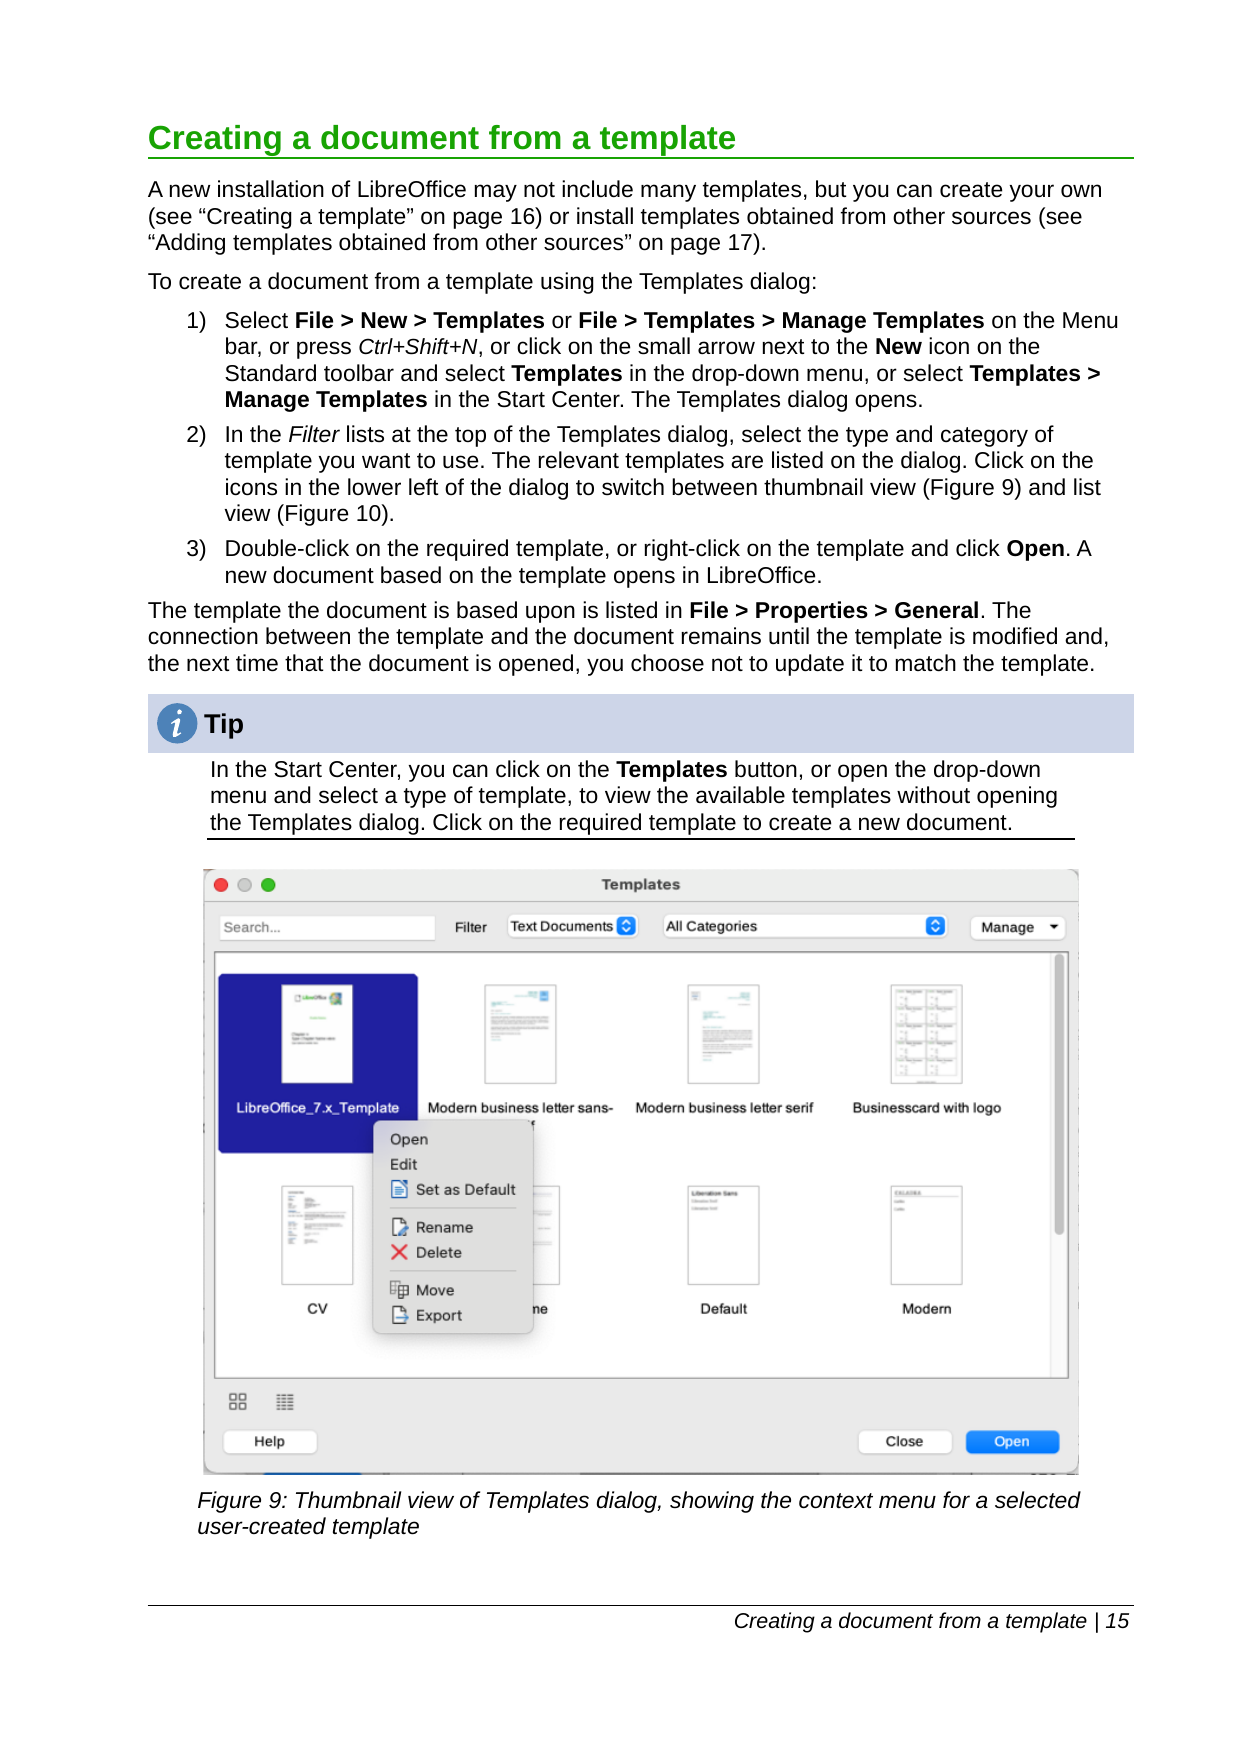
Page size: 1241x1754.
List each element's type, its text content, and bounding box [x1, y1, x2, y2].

list Select File > New > Templates or File > Templates > Manage Templates on the Menu bar, or press Ctrl+Shift+N, or click on the small arrow next to the New icon on the Standard toolbar and select Templates in the drop-down menu, or select Templates > Manage Templates in the Start Center. The Templates dialog opens. [207, 307, 1134, 412]
text In the Start Center, you can click on the Templates button, or open the drop-down menu and select a type of template, to view the available templates without opening the Templates dialog. Click on the required template to create a new document. [207, 753, 1075, 838]
list Double-click on the required template, or right-click on the template and click Open. A new document based on the template opens in LibreOffice. [207, 535, 1134, 588]
text The template the document is based upon is listed in File > Properties > General. The connection between the template and the document remains until the template is modified and, the next time that the document is opened, you choose not to update it to match the template. [148, 597, 1134, 676]
text To create a document from a template using the Templates dialog: [148, 268, 1134, 294]
list In the Filter lists at the top of the Templates dialog, select the type and category of template you want to use. The relevant templates are listed on the dialog. Click on the icons in the lower left of the dialog to switch between thumbnail view (Figure 9) and list view (Figure 10). [207, 421, 1134, 526]
subtitle Creating a document from a template [148, 118, 1134, 157]
text A new installation of LibreOffice may not include many templates, but you can create your own (see “Creating a template” on page 16) or install templates obtained from other sources (see “Adding templates obtained from other sources” on page 17). [148, 176, 1134, 255]
text Figure 9: Thumbnail view of Templates dialog, showing the context menu for a selected user-created template [197, 1487, 1085, 1539]
subtitle Tip [148, 694, 1134, 753]
picture [203, 869, 1079, 1475]
